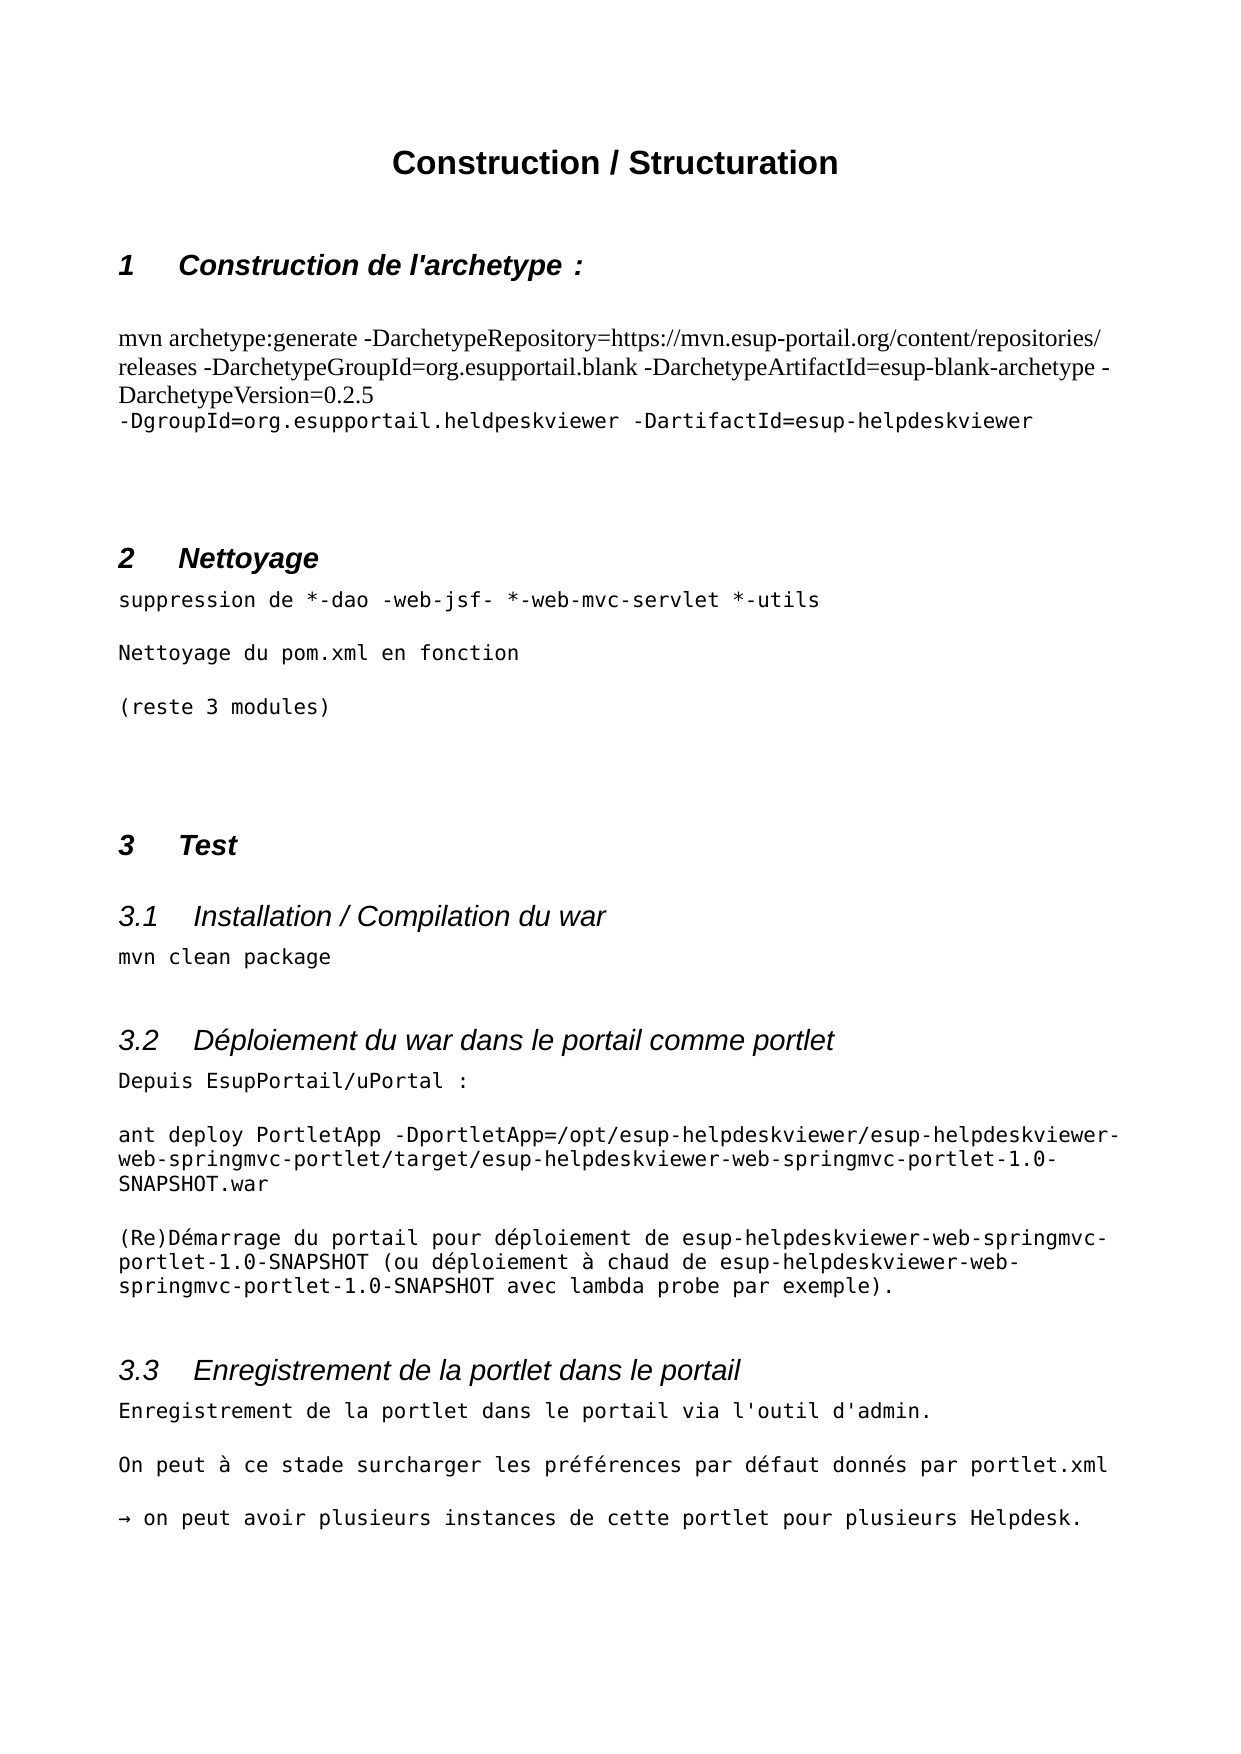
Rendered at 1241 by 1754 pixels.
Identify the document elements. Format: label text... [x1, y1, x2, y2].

text → on peut avoir plusieurs instances de cette portlet pour plusieurs Helpdesk. [118, 1506, 1122, 1531]
text -DgroupId=org.esupportail.heldpeskviewer -DartifactId=esup-helpdeskviewer [118, 409, 1122, 433]
text Enregistrement de la portlet dans le portail via l'outil d'admin. [118, 1399, 1122, 1423]
subtitle Construction / Structuration [118, 143, 1122, 182]
subtitle Enregistrement de la portlet dans le portail [118, 1353, 1122, 1386]
subtitle Déploiement du war dans le portail comme portlet [118, 1023, 1122, 1057]
text ant deploy PortletApp -DportletApp=/opt/esup-helpdeskviewer/esup-helpdeskviewer-web-springmvc-portlet/target/esup-helpdeskviewer-web-springmvc-portlet-1.0-SNAPSHOT.war [118, 1123, 1122, 1196]
text Depuis EsupPortail/uPortal : [118, 1069, 1122, 1094]
text On peut à ce stade surcharger les préférences par défaut donnés par portlet.xml [118, 1453, 1122, 1477]
subtitle Construction de l'archetype : [118, 248, 1122, 282]
text (reste 3 modules) [118, 695, 1122, 719]
text mvn archetype:generate -DarchetypeRepository=https://mvn.esup-portail.org/content/repositories/releases -DarchetypeGroupId=org.esupportail.blank -DarchetypeArtifactId=esup-blank-archetype -DarchetypeVersion=0.2.5 [118, 323, 1122, 409]
subtitle Installation / Compilation du war [118, 899, 1122, 932]
subtitle Nettoyage [118, 542, 1122, 575]
text Nettoyage du pom.xml en fonction [118, 641, 1122, 666]
text suppression de *-dao -web-jsf- *-web-mvc-servlet *-utils [118, 588, 1122, 612]
text mvn clean package [118, 945, 1122, 969]
subtitle Test [118, 828, 1122, 861]
text (Re)Démarrage du portail pour déploiement de esup-helpdeskviewer-web-springmvc-portlet-1.0-SNAPSHOT (ou déploiement à chaud de esup-helpdeskviewer-web-springmvc-portlet-1.0-SNAPSHOT avec lambda probe par exemple). [118, 1226, 1122, 1298]
